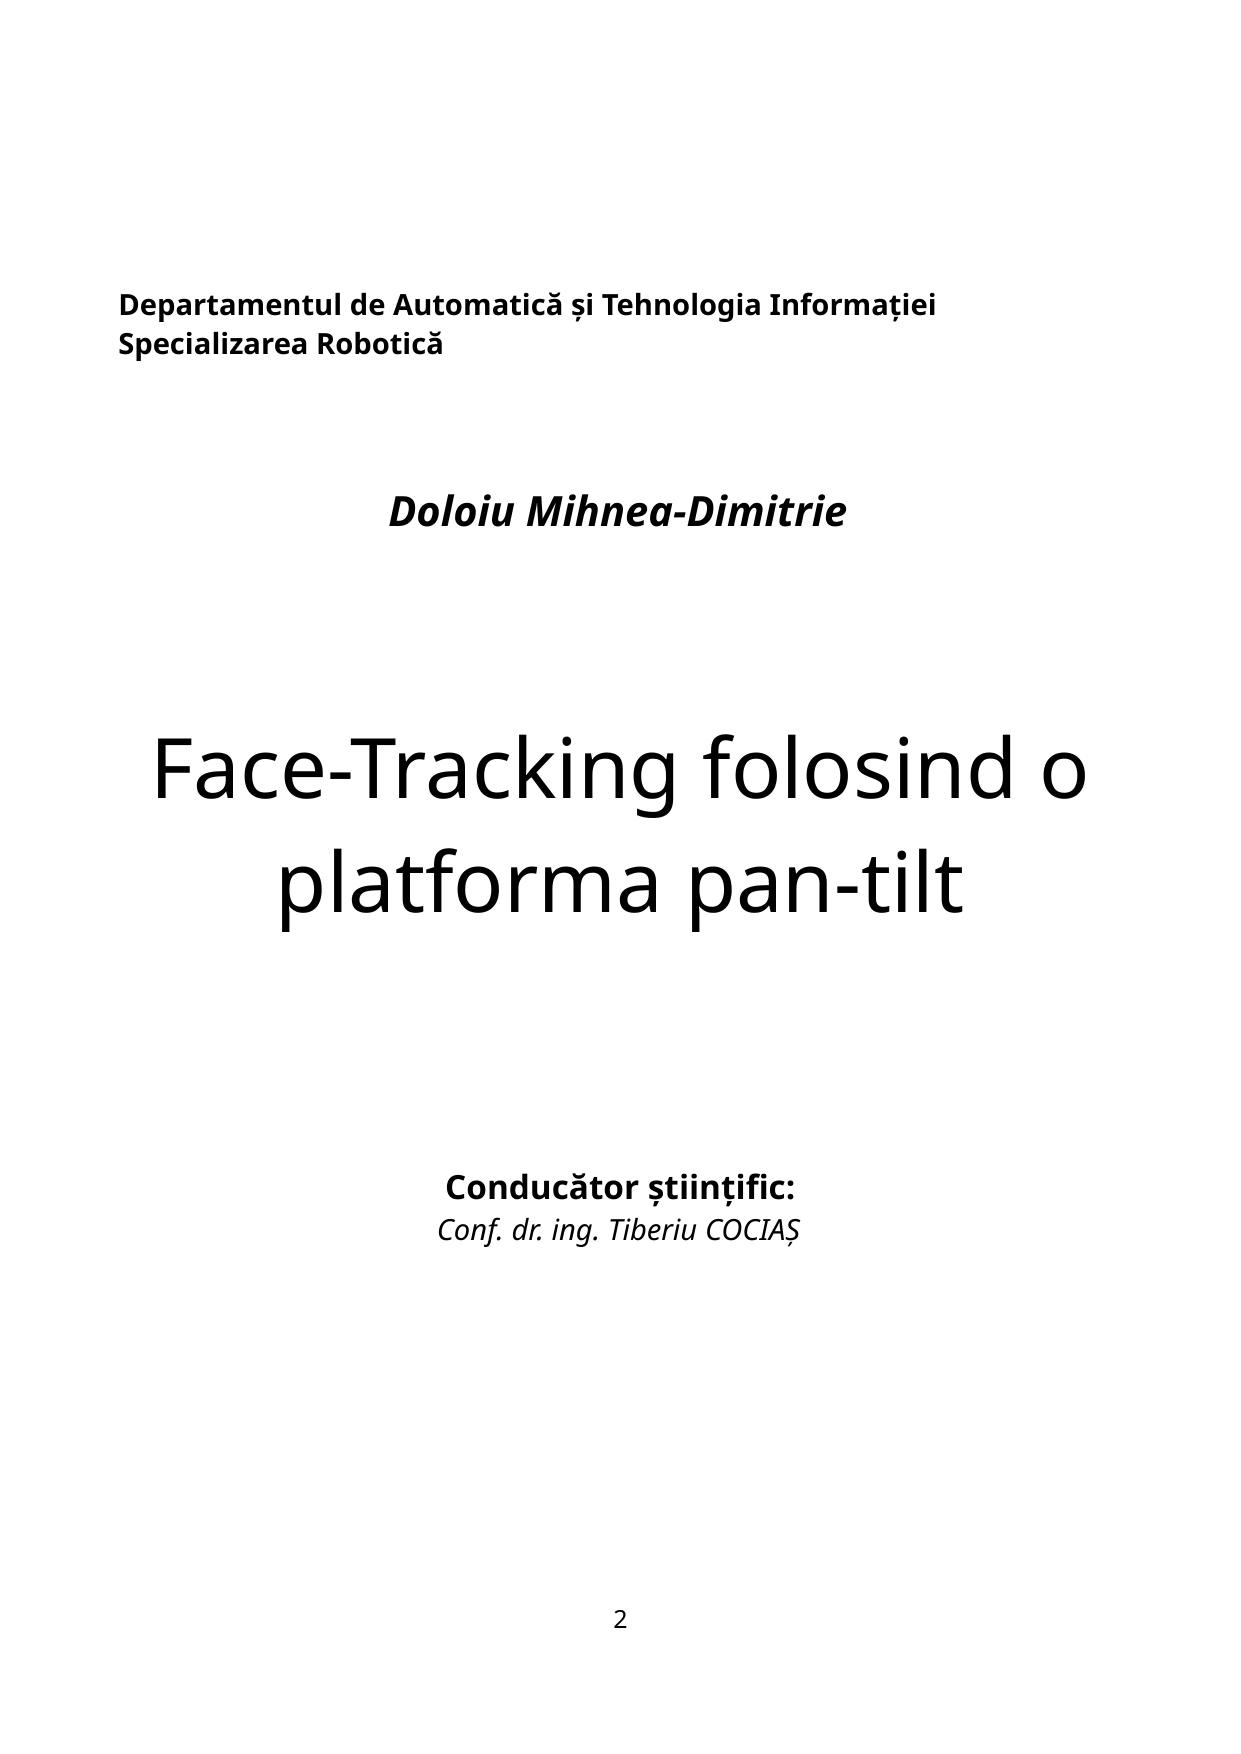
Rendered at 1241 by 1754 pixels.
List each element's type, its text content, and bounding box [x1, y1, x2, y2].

text Specializarea Robotică [118, 323, 1122, 363]
text Face-Tracking folosind o platforma pan-tilt [118, 709, 1122, 936]
text Conf. dr. ing. Tiberiu COCIAȘ [118, 1209, 1122, 1249]
text Departamentul de Automatică și Tehnologia Informației [118, 284, 1122, 323]
text Conducător științific: [118, 1163, 1122, 1209]
text Doloiu Mihnea-Dimitrie [118, 482, 1122, 539]
